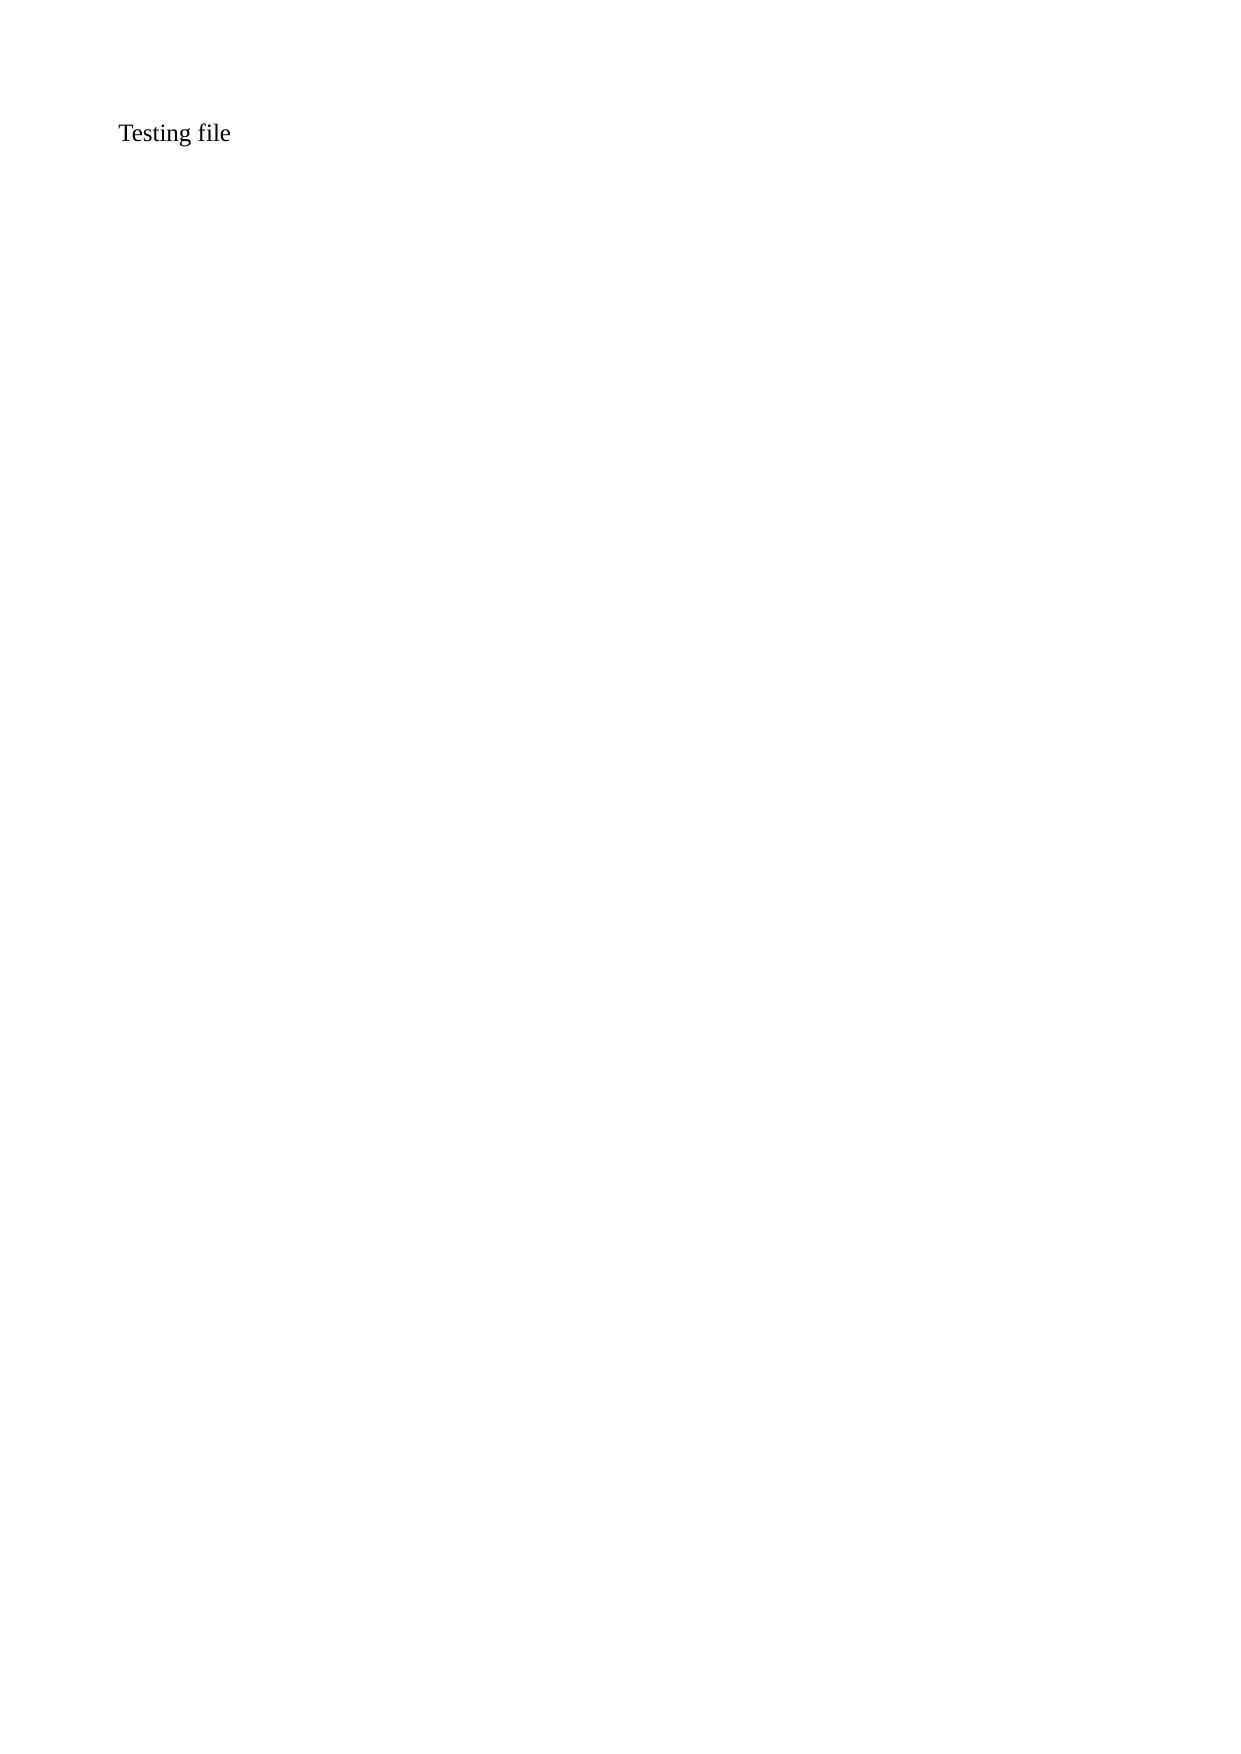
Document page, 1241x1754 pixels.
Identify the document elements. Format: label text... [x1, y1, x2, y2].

text Testing file [118, 118, 1122, 147]
